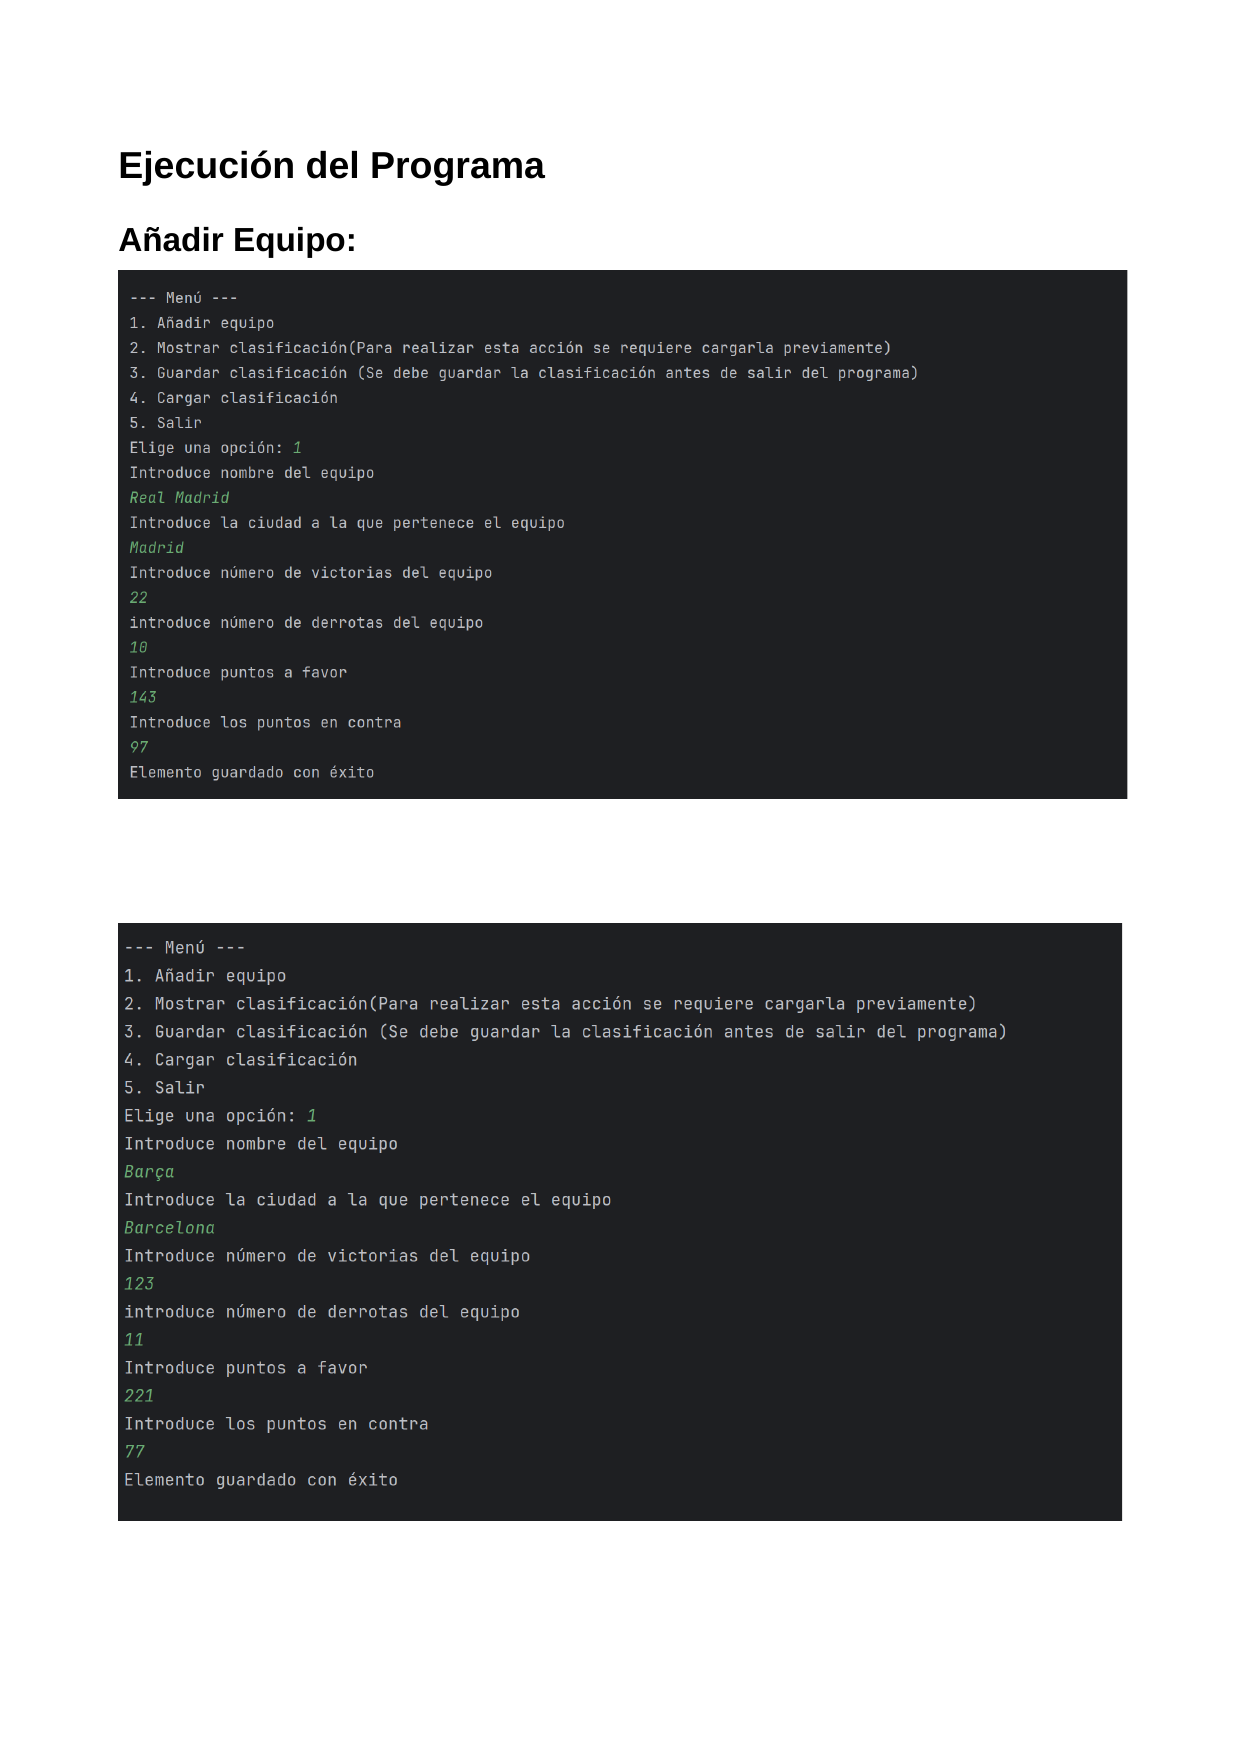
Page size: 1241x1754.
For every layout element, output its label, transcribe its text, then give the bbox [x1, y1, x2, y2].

subtitle Añadir Equipo: [118, 219, 1122, 258]
subtitle Ejecución del Programa [118, 143, 1122, 186]
picture [118, 270, 1128, 799]
picture [118, 923, 1123, 1521]
